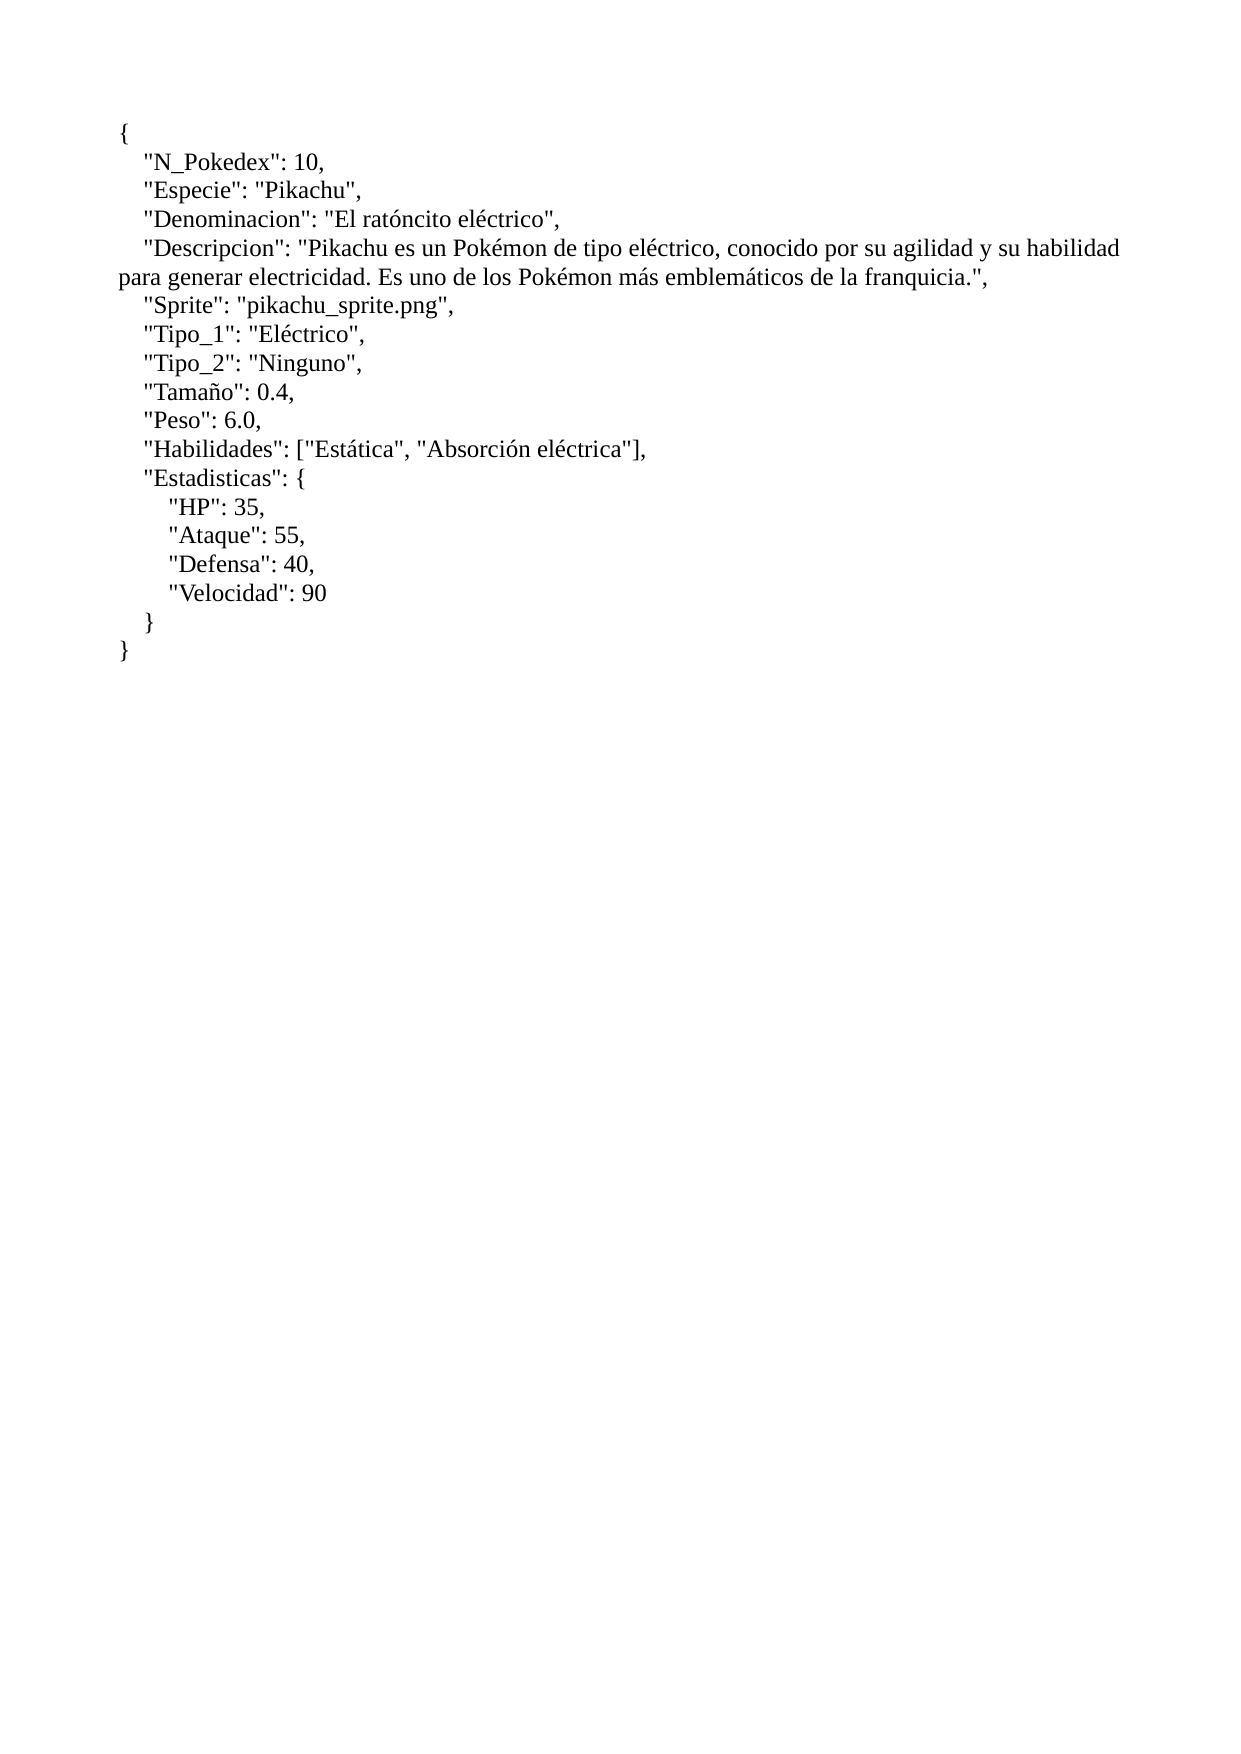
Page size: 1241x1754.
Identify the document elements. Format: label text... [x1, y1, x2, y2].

text { "N_Pokedex": 10, "Especie": "Pikachu", "Denominacion": "El ratóncito eléctrico", "Descripcion": "Pikachu es un Pokémon de tipo eléctrico, conocido por su agilidad y su habilidad para generar electricidad. Es uno de los Pokémon más emblemáticos de la franquicia.", "Sprite": "pikachu_sprite.png", "Tipo_1": "Eléctrico", "Tipo_2": "Ninguno", "Tamaño": 0.4, "Peso": 6.0, "Habilidades": ["Estática", "Absorción eléctrica"], "Estadisticas": { "HP": 35, "Ataque": 55, "Defensa": 40, "Velocidad": 90 } } [118, 118, 1122, 664]
